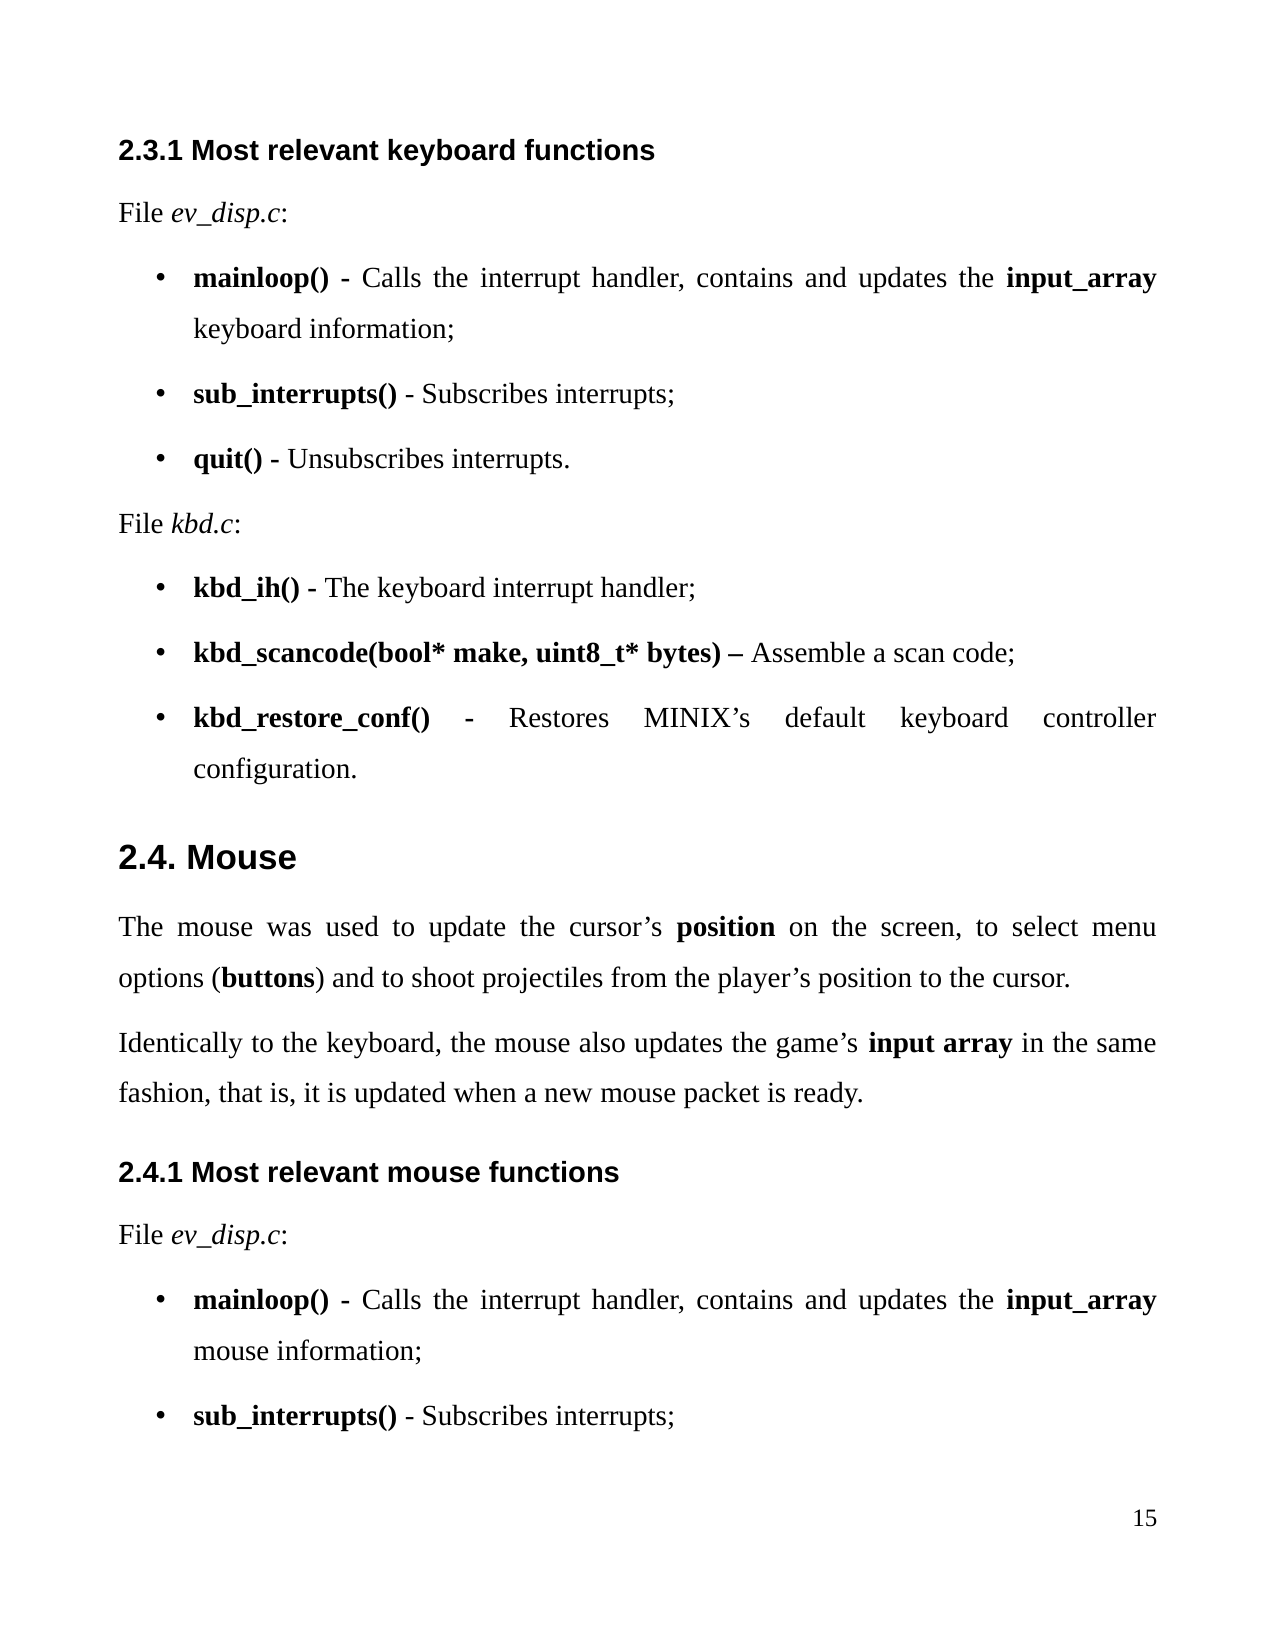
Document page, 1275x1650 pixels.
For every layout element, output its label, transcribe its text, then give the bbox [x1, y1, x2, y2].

subtitle 2.4.1 Most relevant mouse functions [118, 1154, 1157, 1188]
list sub_interrupts() - Subscribes interrupts; [156, 376, 1157, 409]
text File ev_disp.c: [118, 1217, 1157, 1251]
list mainloop() - Calls the interrupt handler, contains and updates the input_array keyboard information; [156, 260, 1157, 344]
text The mouse was used to update the cursor’s position on the screen, to select menu options (buttons) and to shoot projectiles from the player’s position to the cursor. [118, 909, 1157, 993]
text Identically to the keyboard, the mouse also updates the game’s input array in the same fashion, that is, it is updated when a new mouse packet is ready. [118, 1025, 1157, 1109]
list kbd_ih() - The keyboard interrupt handler; [156, 571, 1157, 604]
list quit() - Unsubscribes interrupts. [156, 441, 1157, 474]
list kbd_restore_conf() - Restores MINIX’s default keyboard controller configuration. [156, 701, 1157, 784]
text File ev_disp.c: [118, 196, 1157, 229]
list sub_interrupts() - Subscribes interrupts; [156, 1398, 1157, 1431]
subtitle 2.3.1 Most relevant keyboard functions [118, 133, 1157, 166]
text File kbd.c: [118, 506, 1157, 539]
list mainloop() - Calls the interrupt handler, contains and updates the input_array mouse information; [156, 1282, 1157, 1366]
list kbd_scancode(bool* make, uint8_t* bytes) – Assemble a scan code; [156, 636, 1157, 669]
subtitle 2.4. Mouse [118, 837, 1157, 877]
